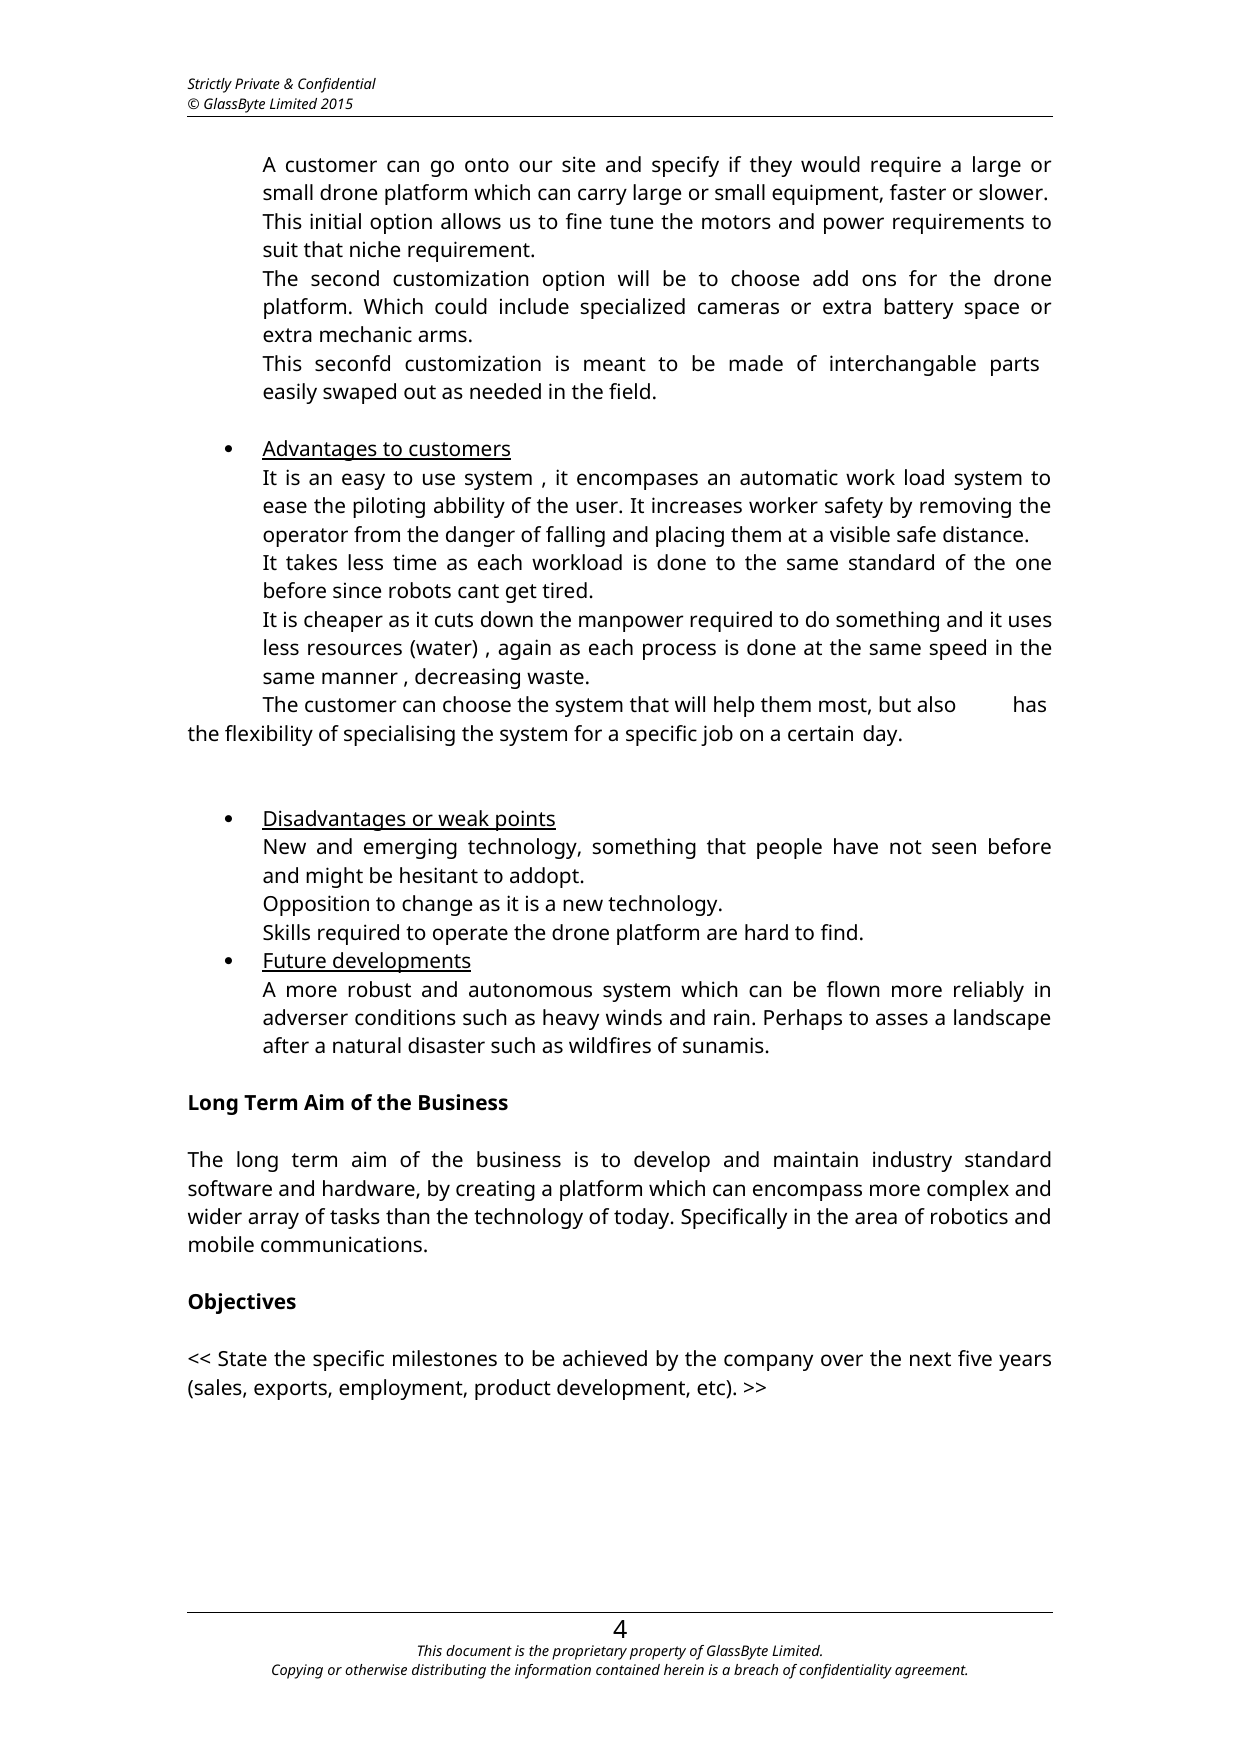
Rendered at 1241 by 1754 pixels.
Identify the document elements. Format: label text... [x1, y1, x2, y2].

list A customer can go onto our site and specify if they would require a large or small drone platform which can carry large or small equipment, faster or slower. [225, 150, 1053, 207]
list The second customization option will be to choose add ons for the drone platform. Which could include specialized cameras or extra battery space or extra mechanic arms. [225, 264, 1053, 349]
text Long Term Aim of the Business [187, 1088, 1053, 1117]
list It takes less time as each workload is done to the same standard of the one before since robots cant get tired. [225, 548, 1053, 605]
list New and emerging technology, something that people have not seen before and might be hesitant to addopt. [225, 832, 1053, 889]
list Disadvantages or weak points [225, 804, 1053, 832]
list It is an easy to use system , it encompases an automatic work load system to ease the piloting abbility of the user. It increases worker safety by removing the operator from the danger of falling and placing them at a visible safe distance. [225, 463, 1053, 548]
text The long term aim of the business is to develop and maintain industry standard software and hardware, by creating a platform which can encompass more complex and wider array of tasks than the technology of today. Specifically in the area of robotics and mobile communications. [187, 1145, 1053, 1259]
text The customer can choose the system that will help them most, but also has the flexibility of specialising the system for a specific job on a certain day. [187, 690, 1053, 747]
list Opposition to change as it is a new technology. [225, 889, 1053, 918]
text Objectives [187, 1287, 1053, 1316]
text << State the specific milestones to be achieved by the company over the next five years (sales, exports, employment, product development, etc). >> [187, 1344, 1053, 1401]
list Future developments [225, 946, 1053, 975]
list A more robust and autonomous system which can be flown more reliably in adverser conditions such as heavy winds and rain. Perhaps to asses a landscape after a natural disaster such as wildfires of sunamis. [225, 975, 1053, 1060]
list Skills required to operate the drone platform are hard to find. [225, 918, 1053, 946]
text This seconfd customization is meant to be made of interchangable parts easily swaped out as needed in the field. [187, 349, 1053, 406]
list This initial option allows us to fine tune the motors and power requirements to suit that niche requirement. [225, 207, 1053, 264]
list Advantages to customers [225, 434, 1053, 463]
list It is cheaper as it cuts down the manpower required to do something and it uses less resources (water) , again as each process is done at the same speed in the same manner , decreasing waste. [225, 605, 1053, 690]
